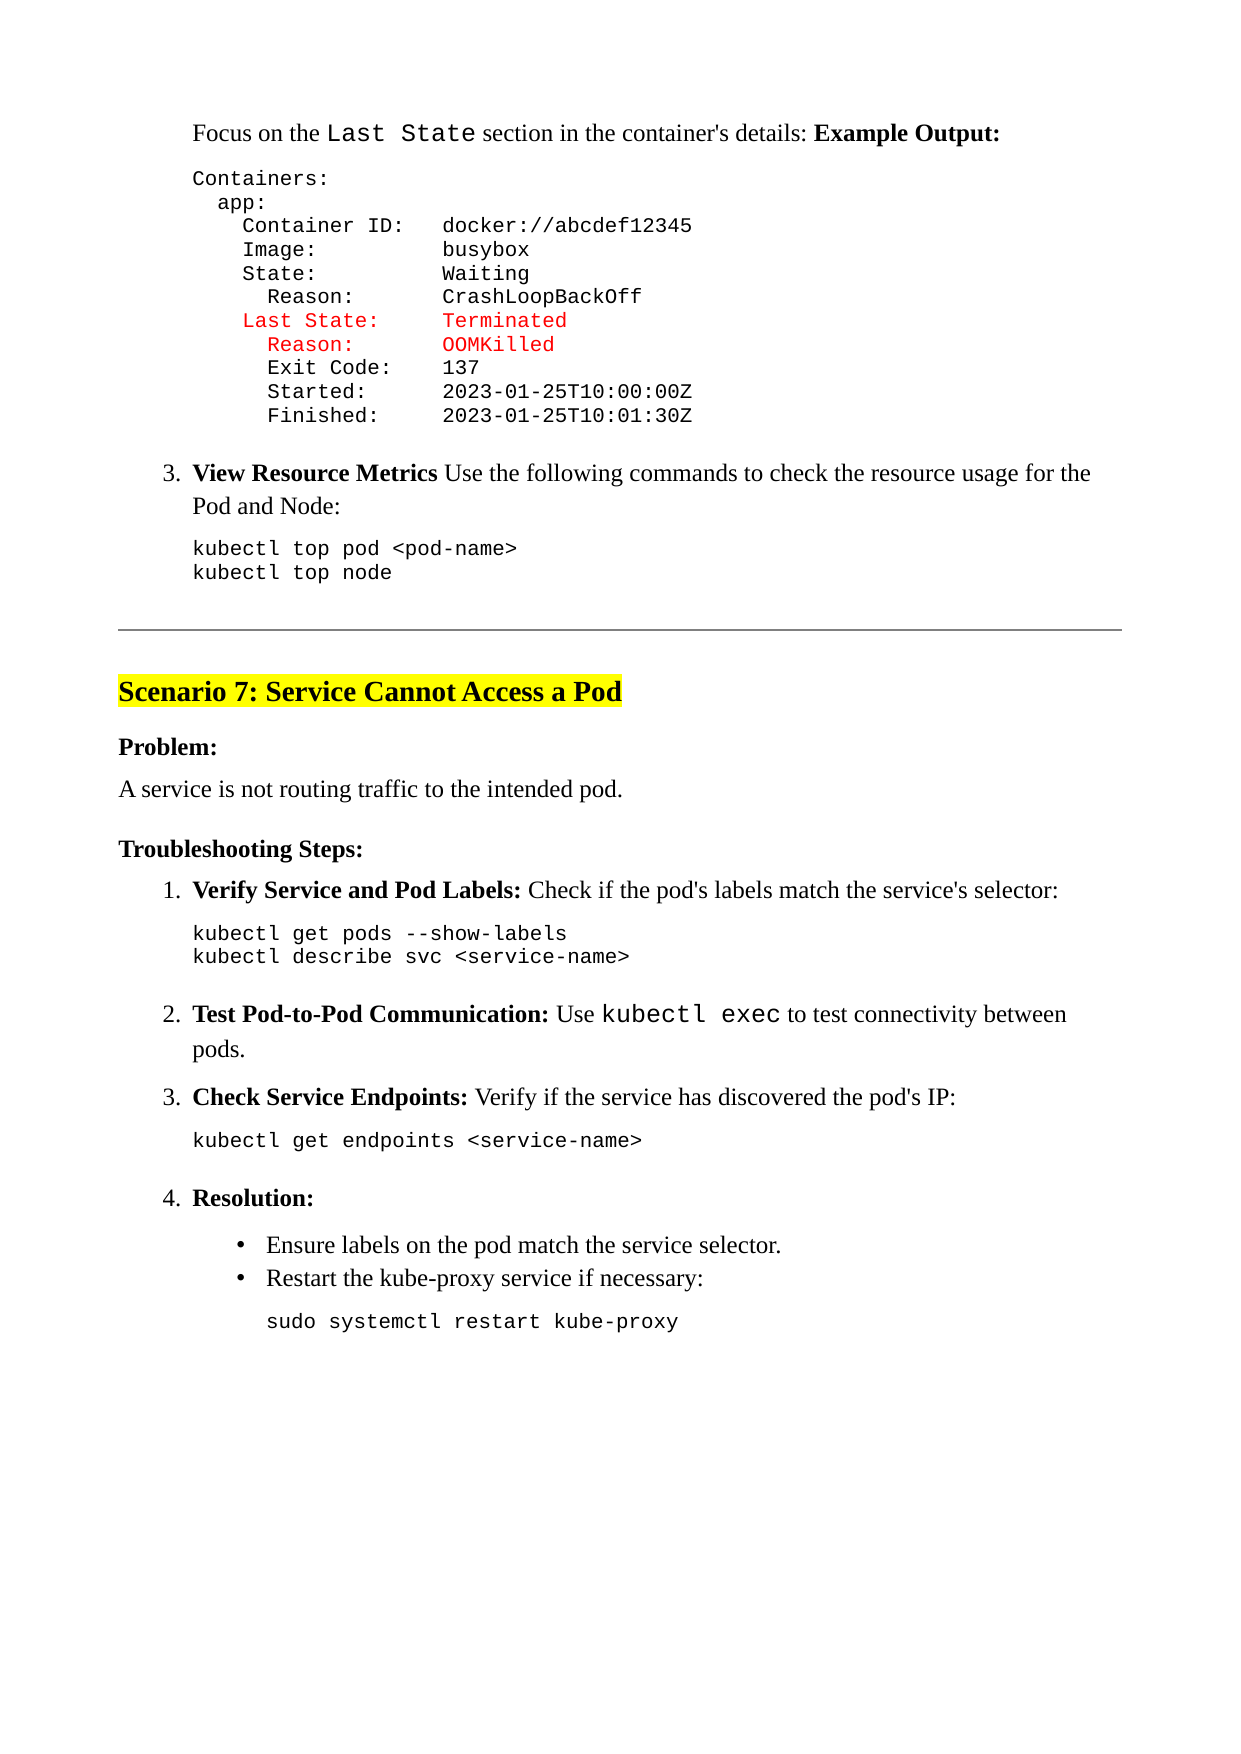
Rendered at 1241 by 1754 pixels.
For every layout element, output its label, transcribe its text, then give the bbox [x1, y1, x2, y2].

list Focus on the Last State section in the container's details: Example Output: [162, 118, 1122, 149]
list Test Pod-to-Pod Communication: Use kubectl exec to test connectivity between pods. [162, 999, 1122, 1063]
list Last State: Terminated [162, 310, 1122, 334]
list Resolution: [162, 1183, 1122, 1212]
list kubectl describe svc <service-name> [162, 946, 1122, 970]
list Restart the kube-proxy service if necessary: [236, 1263, 1122, 1292]
list Reason: CrashLoopBackOff [162, 286, 1122, 310]
subtitle Scenario 7: Service Cannot Access a Pod [118, 674, 1122, 707]
list Reason: OOMKilled [162, 334, 1122, 357]
subtitle Problem: [118, 732, 1122, 761]
list View Resource Metrics Use the following commands to check the resource usage for the Pod and Node: [162, 458, 1122, 519]
list Container ID: docker://abcdef12345 [162, 215, 1122, 239]
list Containers: [162, 168, 1122, 192]
list kubectl get endpoints <service-name> [162, 1130, 1122, 1153]
list Started: 2023-01-25T10:00:00Z [162, 381, 1122, 404]
list app: [162, 192, 1122, 215]
list kubectl top node [162, 562, 1122, 586]
list sudo systemctl restart kube-proxy [236, 1311, 1122, 1335]
list Check Service Endpoints: Verify if the service has discovered the pod's IP: [162, 1082, 1122, 1111]
list Image: busybox [162, 239, 1122, 263]
list State: Waiting [162, 263, 1122, 286]
list Exit Code: 137 [162, 357, 1122, 381]
text A service is not routing traffic to the intended pod. [118, 774, 1122, 802]
list Finished: 2023-01-25T10:01:30Z [162, 404, 1122, 428]
list Ensure labels on the pod match the service selector. [236, 1231, 1122, 1259]
subtitle Troubleshooting Steps: [118, 834, 1122, 863]
list kubectl get pods --show-labels [162, 923, 1122, 946]
list Verify Service and Pod Labels: Check if the pod's labels match the service's selector: [162, 875, 1122, 904]
list kubectl top pod <pod-name> [162, 538, 1122, 562]
